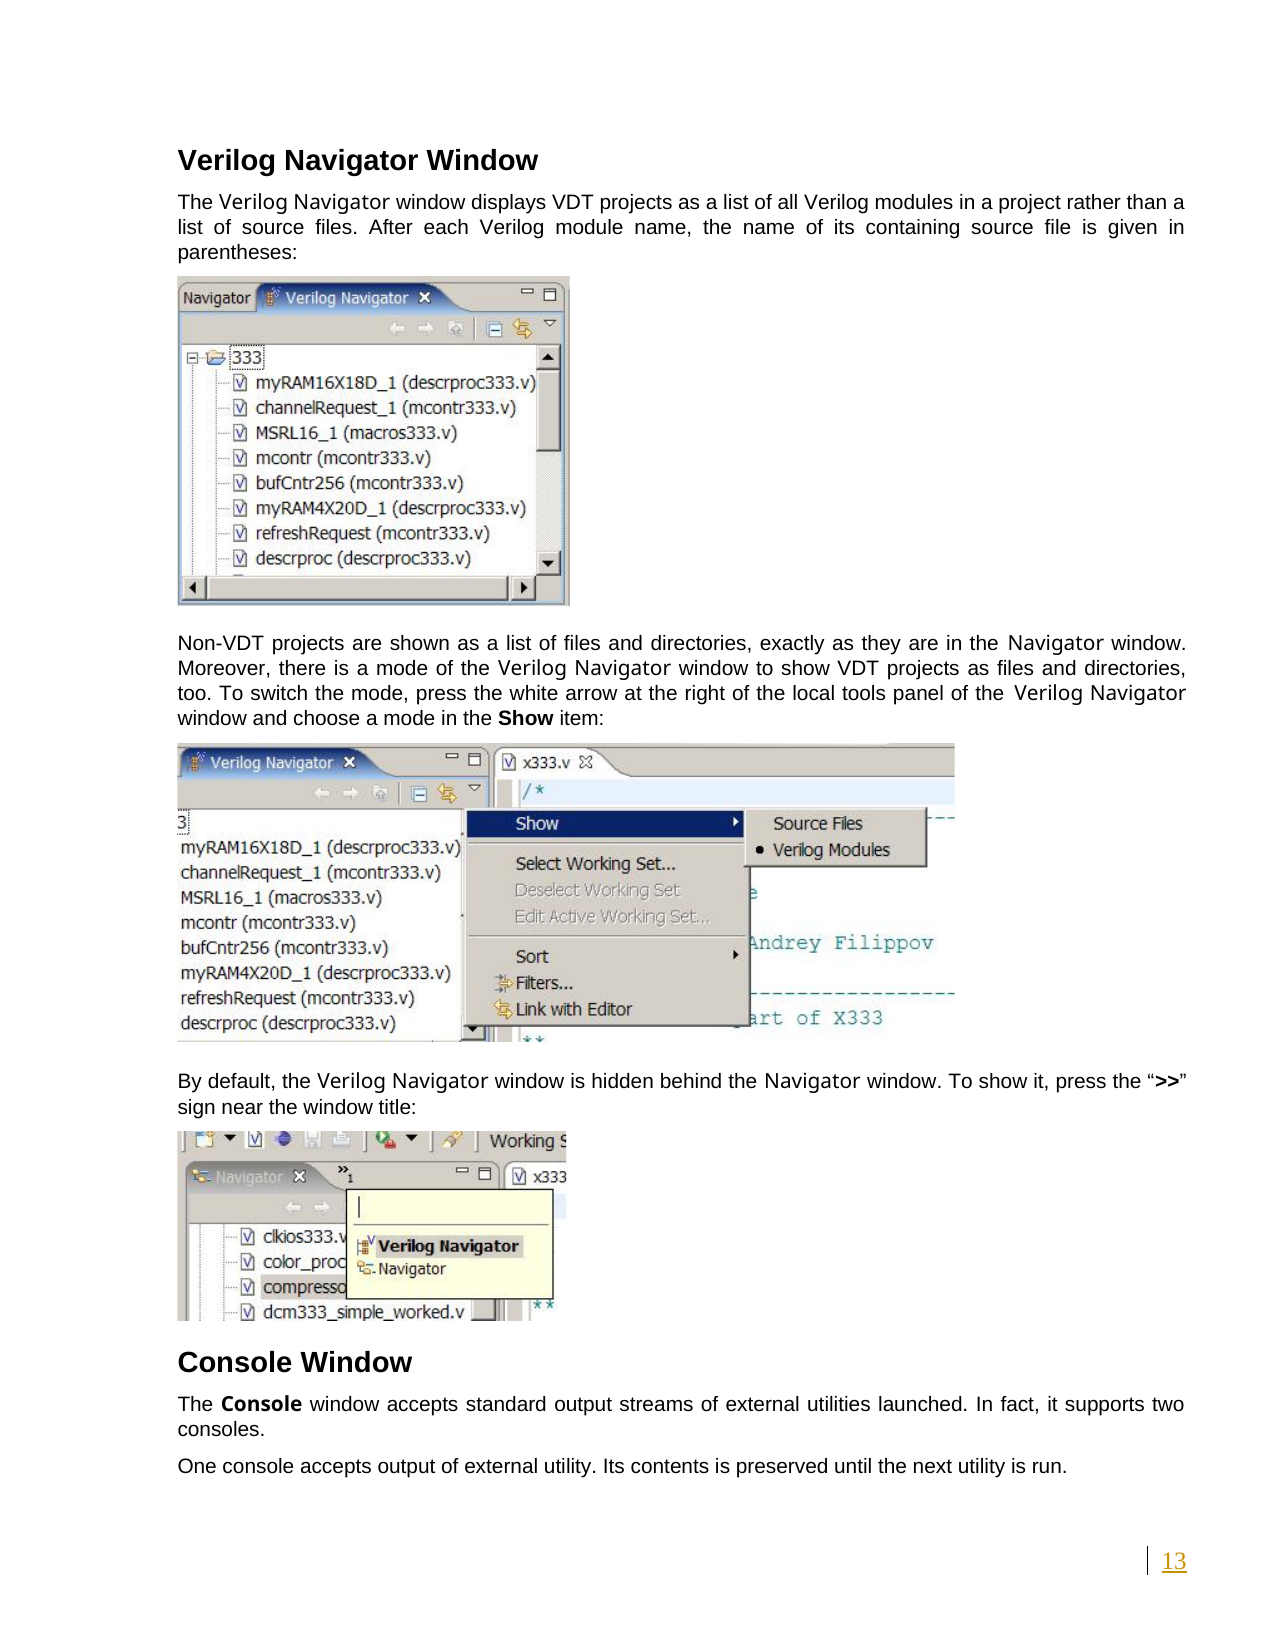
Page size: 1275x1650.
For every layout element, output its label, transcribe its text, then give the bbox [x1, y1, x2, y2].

text Non-VDT projects are shown as a list of files and directories, exactly as they are in the Navigator window. Moreover, there is a mode of the Verilog Navigator window to show VDT projects as files and directories, too. To switch the mode, press the white arrow at the right of the local tools panel of the Verilog Navigator window and choose a mode in the Show item: [177, 630, 1186, 730]
text One console accepts output of external utility. Its contents is preserved until the next utility is run. [177, 1454, 1186, 1479]
subtitle Console Window [177, 1345, 1186, 1379]
text By default, the Verilog Navigator window is hidden behind the Navigator window. To show it, press the “>>” sign near the window title: [177, 1067, 1186, 1119]
picture [177, 743, 955, 1042]
picture [177, 1131, 570, 1321]
subtitle Verilog Navigator Window [177, 143, 1186, 177]
text The Verilog Navigator window displays VDT projects as a list of all Verilog modules in a project rather than a list of source files. After each Verilog module name, the name of its containing source file is given in parentheses: [177, 189, 1186, 264]
text The Console window accepts standard output streams of external utilities launched. In fact, it supports two consoles. [177, 1391, 1186, 1441]
picture [177, 276, 570, 606]
